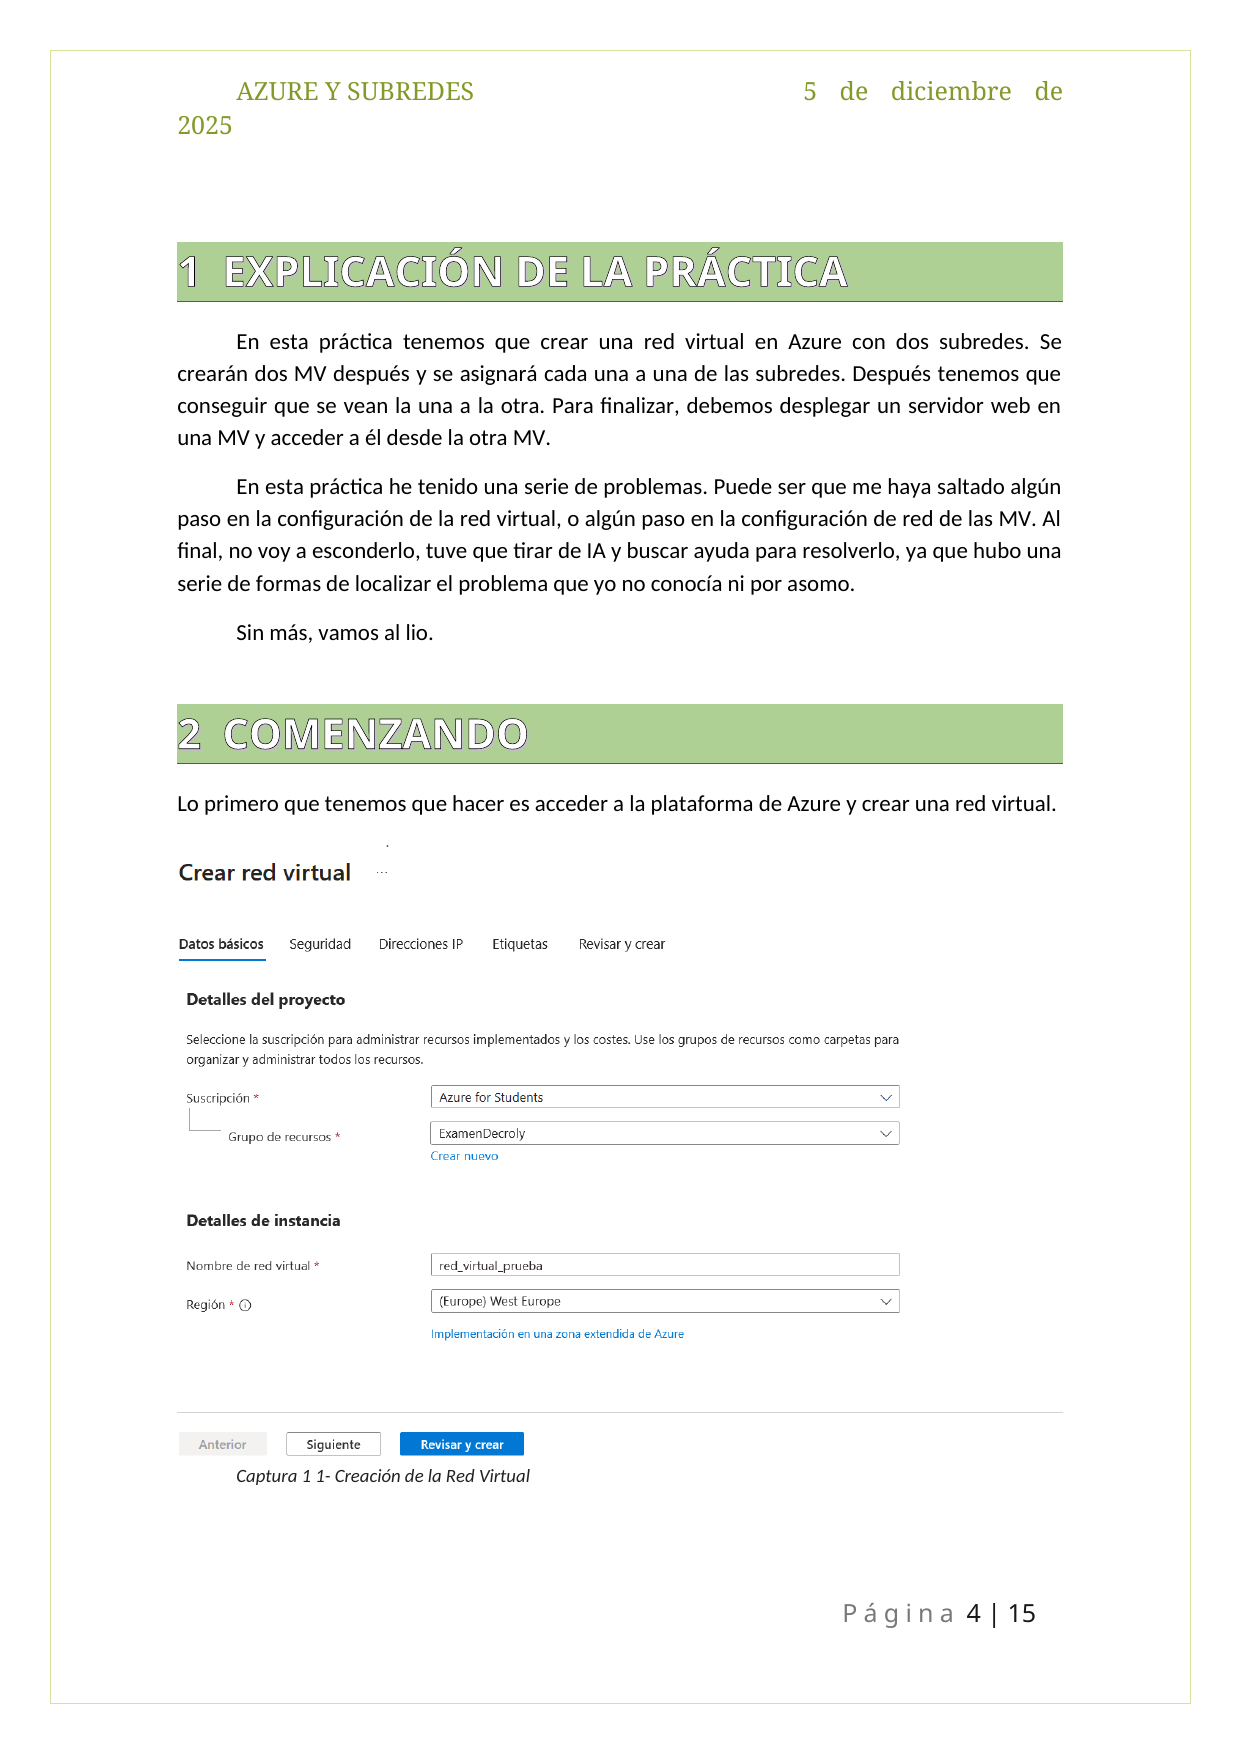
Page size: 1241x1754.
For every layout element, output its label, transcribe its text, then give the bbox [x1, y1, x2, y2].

subtitle EXPLICACIÓN DE LA PRÁCTICA [177, 242, 1063, 301]
text Captura 1 1- Creación de la Red Virtual [177, 1464, 1063, 1487]
text En esta práctica he tenido una serie de problemas. Puede ser que me haya saltado algún paso en la configuración de la red virtual, o algún paso en la configuración de red de las MV. Al final, no voy a esconderlo, tuve que tirar de IA y buscar ayuda para resolverlo, ya que hubo una serie de formas de localizar el problema que yo no conocía ni por asomo. [177, 472, 1063, 597]
subtitle COMENZANDO [177, 704, 1063, 763]
text Sin más, vamos al lio. [177, 618, 1063, 646]
text Lo primero que tenemos que hacer es acceder a la plataforma de Azure y crear una red virtual. [177, 789, 1063, 817]
text En esta práctica tenemos que crear una red virtual en Azure con dos subredes. Se crearán dos MV después y se asignará cada una a una de las subredes. Después tenemos que conseguir que se vean la una a la otra. Para finalizar, debemos desplegar un servidor web en una MV y acceder a él desde la otra MV. [177, 327, 1063, 451]
